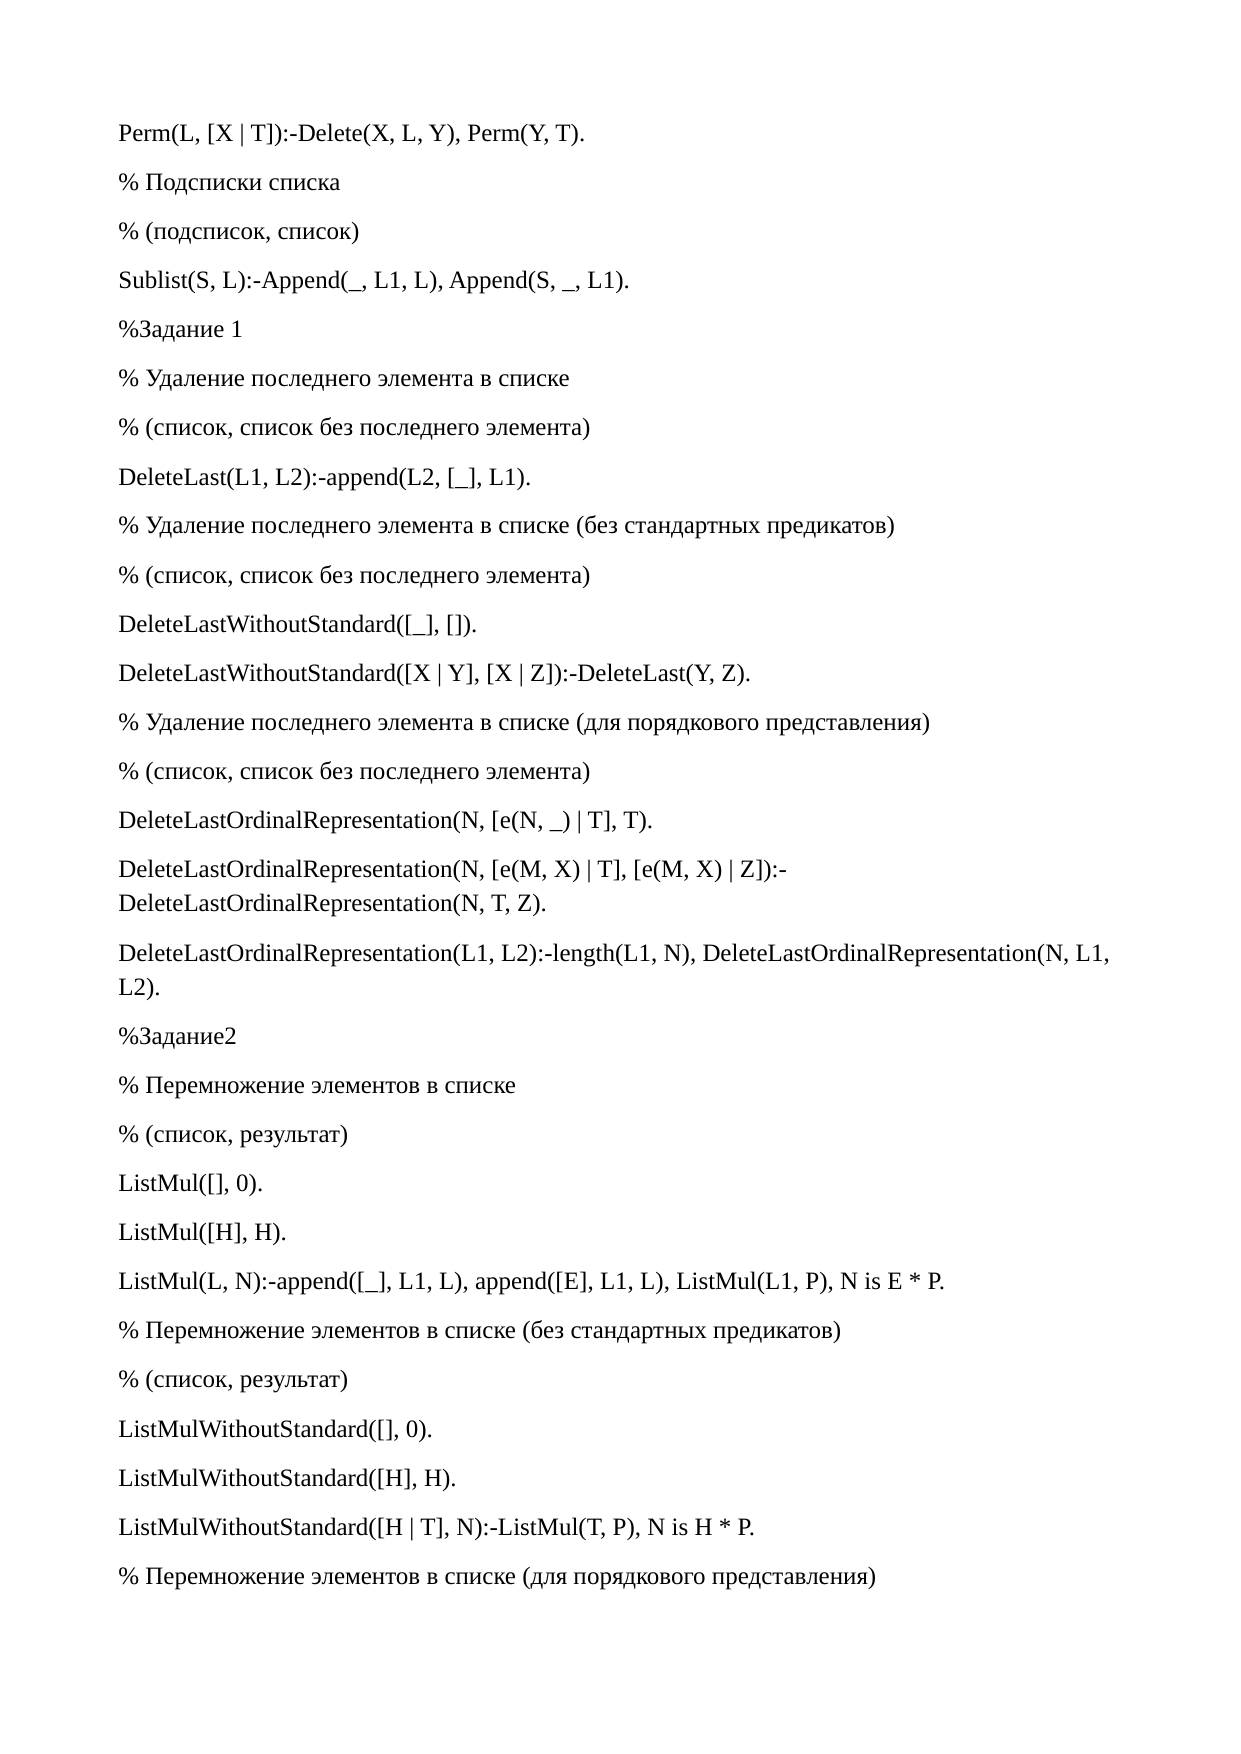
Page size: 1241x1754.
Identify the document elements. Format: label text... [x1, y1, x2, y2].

text % Удаление последнего элемента в списке (без стандартных предикатов) [118, 511, 1122, 539]
text DeleteLastOrdinalRepresentation(L1, L2):-length(L1, N), DeleteLastOrdinalRepresentation(N, L1, L2). [118, 938, 1122, 1001]
text % (список, список без последнего элемента) [118, 412, 1122, 441]
text DeleteLastWithoutStandard([_], []). [118, 609, 1122, 637]
text ListMul([H], H). [118, 1217, 1122, 1246]
text ListMul(L, N):-append([_], L1, L), append([E], L1, L), ListMul(L1, P), N is E * P. [118, 1266, 1122, 1295]
text ListMul([], 0). [118, 1168, 1122, 1197]
text Perm(L, [X | T]):-Delete(X, L, Y), Perm(Y, T). [118, 118, 1122, 147]
text %Задание 1 [118, 314, 1122, 343]
text % (подсписок, список) [118, 216, 1122, 245]
text % Перемножение элементов в списке (для порядкового представления) [118, 1561, 1122, 1589]
text DeleteLastOrdinalRepresentation(N, [e(N, _) | T], T). [118, 805, 1122, 834]
text % Перемножение элементов в списке [118, 1070, 1122, 1099]
text ListMulWithoutStandard([H | T], N):-ListMul(T, P), N is H * P. [118, 1512, 1122, 1541]
text DeleteLastOrdinalRepresentation(N, [e(M, X) | T], [e(M, X) | Z]):-DeleteLastOrdinalRepresentation(N, T, Z). [118, 854, 1122, 917]
text DeleteLast(L1, L2):-append(L2, [_], L1). [118, 462, 1122, 490]
text % Удаление последнего элемента в списке (для порядкового представления) [118, 707, 1122, 736]
text Sublist(S, L):-Append(_, L1, L), Append(S, _, L1). [118, 265, 1122, 294]
text % Удаление последнего элемента в списке [118, 363, 1122, 392]
text ListMulWithoutStandard([H], H). [118, 1463, 1122, 1491]
text % (список, результат) [118, 1364, 1122, 1393]
text % Перемножение элементов в списке (без стандартных предикатов) [118, 1316, 1122, 1344]
text % (список, список без последнего элемента) [118, 560, 1122, 588]
text ListMulWithoutStandard([], 0). [118, 1414, 1122, 1442]
text % Подсписки списка [118, 167, 1122, 196]
text DeleteLastWithoutStandard([X | Y], [X | Z]):-DeleteLast(Y, Z). [118, 658, 1122, 687]
text % (список, результат) [118, 1119, 1122, 1148]
text % (список, список без последнего элемента) [118, 756, 1122, 785]
text %Задание2 [118, 1021, 1122, 1050]
